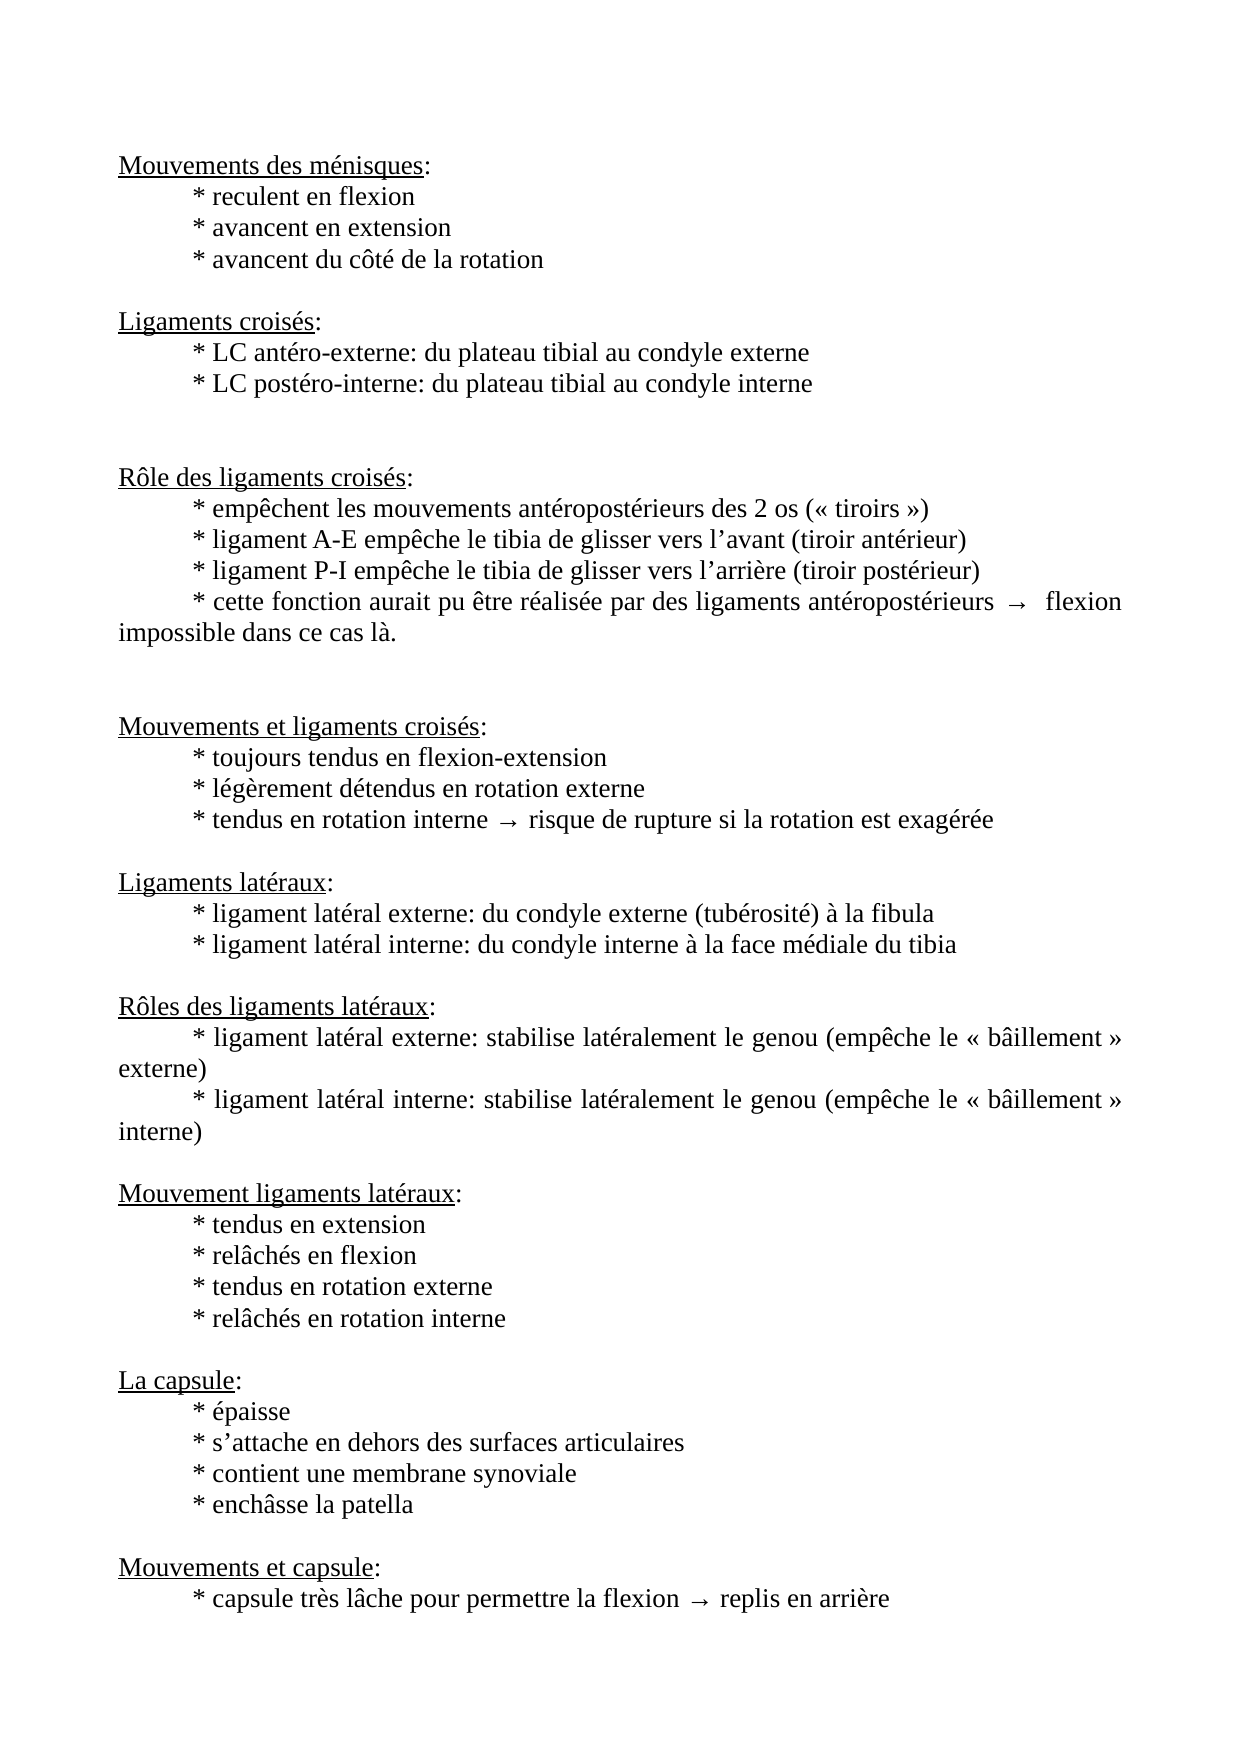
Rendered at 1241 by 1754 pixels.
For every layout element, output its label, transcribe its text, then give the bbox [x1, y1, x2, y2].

text * tendus en rotation externe [118, 1271, 1122, 1302]
text * relâchés en rotation interne [118, 1302, 1122, 1333]
text Ligaments croisés: [118, 305, 1122, 336]
text * reculent en flexion [118, 180, 1122, 212]
text * épaisse [118, 1395, 1122, 1426]
text Mouvements et capsule: [118, 1551, 1122, 1582]
text La capsule: [118, 1364, 1122, 1395]
text Rôles des ligaments latéraux: [118, 990, 1122, 1021]
text * légèrement détendus en rotation externe [118, 772, 1122, 803]
text * ligament P-I empêche le tibia de glisser vers l’arrière (tiroir postérieur) [118, 554, 1122, 585]
text * tendus en extension [118, 1208, 1122, 1239]
text * ligament latéral externe: stabilise latéralement le genou (empêche le « bâillement » externe) [118, 1021, 1122, 1084]
text * enchâsse la patella [118, 1488, 1122, 1520]
text * capsule très lâche pour permettre la flexion → replis en arrière [118, 1582, 1122, 1613]
text * ligament latéral interne: stabilise latéralement le genou (empêche le « bâillement » interne) [118, 1084, 1122, 1146]
text * LC antéro-externe: du plateau tibial au condyle externe [118, 336, 1122, 367]
text * relâchés en flexion [118, 1239, 1122, 1271]
text * contient une membrane synoviale [118, 1457, 1122, 1488]
text Mouvement ligaments latéraux: [118, 1177, 1122, 1208]
text * LC postéro-interne: du plateau tibial au condyle interne [118, 367, 1122, 398]
text * ligament latéral interne: du condyle interne à la face médiale du tibia [118, 928, 1122, 959]
text * avancent en extension [118, 212, 1122, 243]
text Mouvements des ménisques: [118, 149, 1122, 180]
text Rôle des ligaments croisés: [118, 461, 1122, 492]
text Ligaments latéraux: [118, 866, 1122, 897]
text * empêchent les mouvements antéropostérieurs des 2 os (« tiroirs ») [118, 492, 1122, 523]
text * tendus en rotation interne → risque de rupture si la rotation est exagérée [118, 803, 1122, 834]
text * ligament A-E empêche le tibia de glisser vers l’avant (tiroir antérieur) [118, 523, 1122, 554]
text * toujours tendus en flexion-extension [118, 741, 1122, 772]
text * s’attache en dehors des surfaces articulaires [118, 1426, 1122, 1457]
text * avancent du côté de la rotation [118, 243, 1122, 274]
text Mouvements et ligaments croisés: [118, 710, 1122, 741]
text * cette fonction aurait pu être réalisée par des ligaments antéropostérieurs → flexion impossible dans ce cas là. [118, 585, 1122, 648]
text * ligament latéral externe: du condyle externe (tubérosité) à la fibula [118, 897, 1122, 928]
